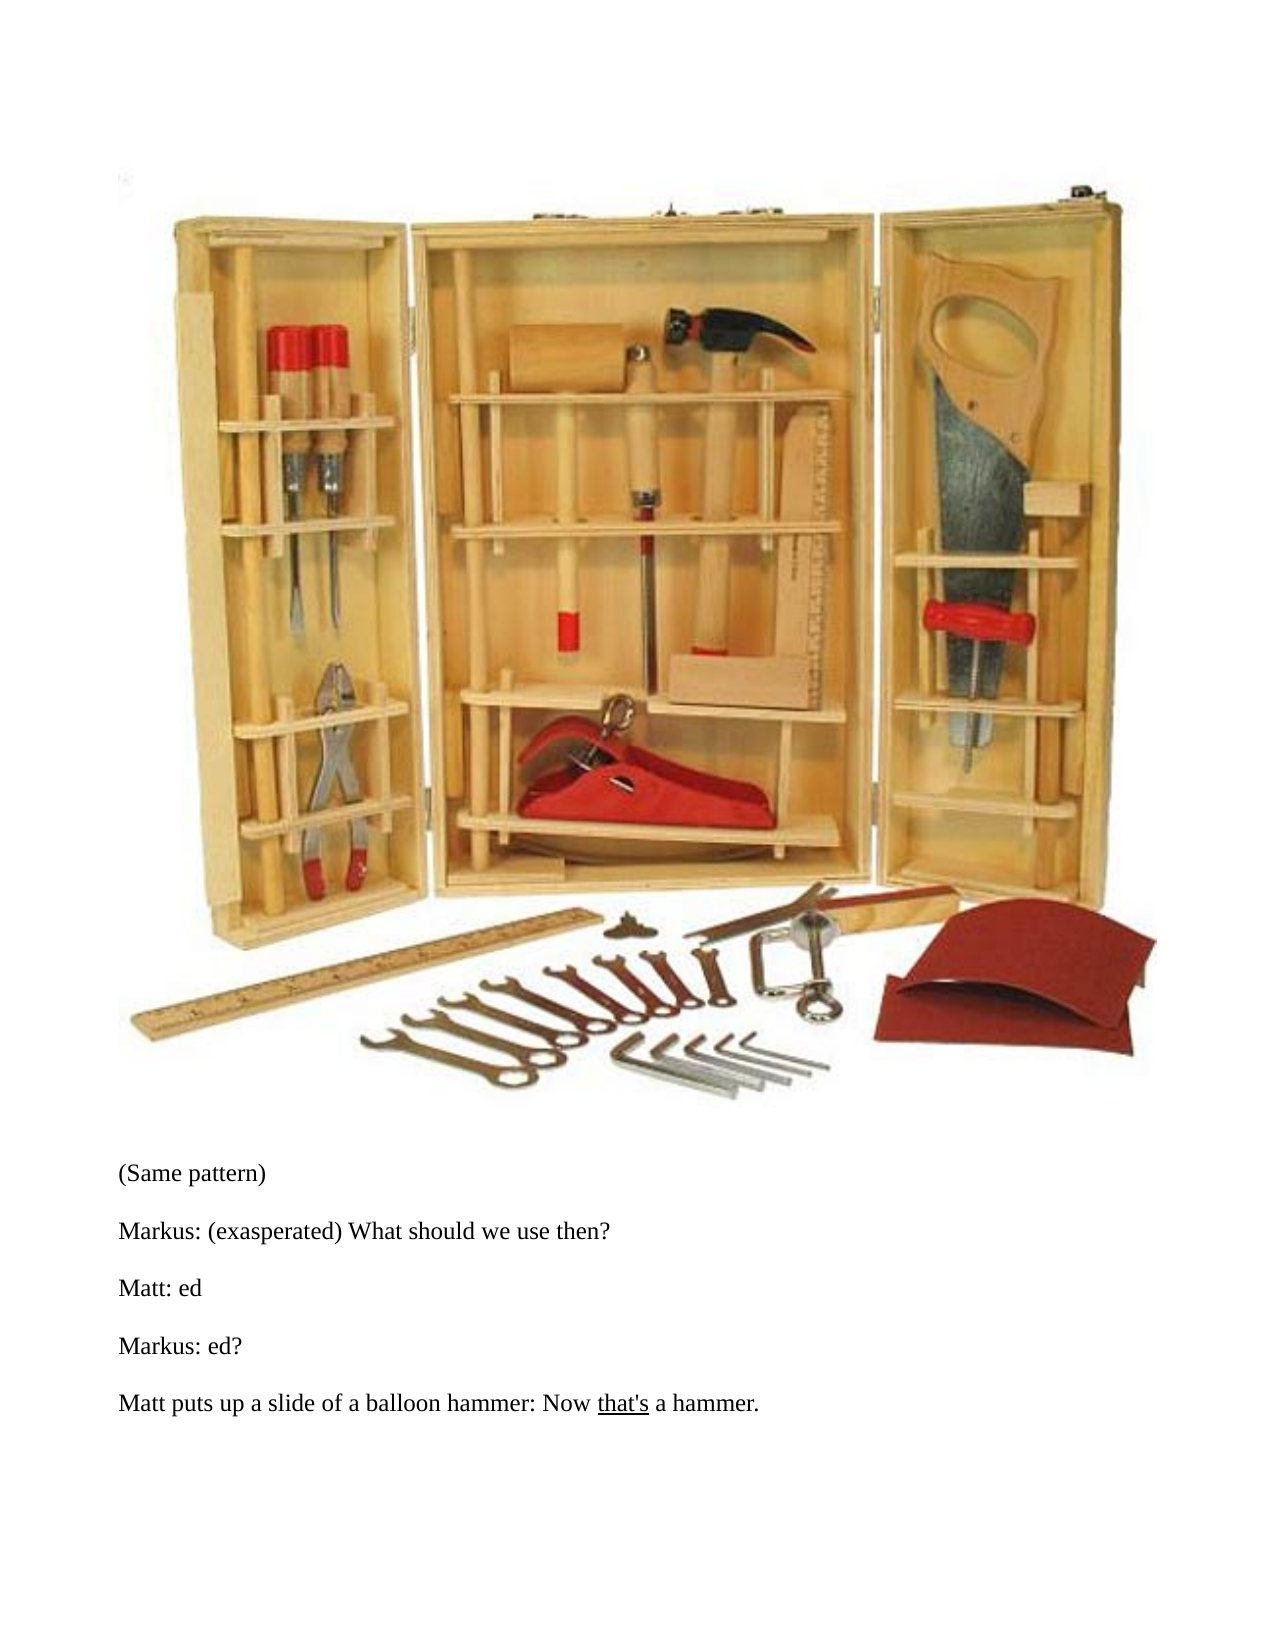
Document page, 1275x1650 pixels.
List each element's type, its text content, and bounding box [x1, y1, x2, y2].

text Matt puts up a slide of a balloon hammer: Now that's a hammer. [118, 1388, 1157, 1417]
text Markus: (exasperated) What should we use then? [118, 1216, 1157, 1245]
picture [118, 119, 1157, 1159]
text (Same pattern) [118, 1159, 1157, 1187]
text Markus: ed? [118, 1331, 1157, 1360]
text Matt: ed [118, 1273, 1157, 1302]
